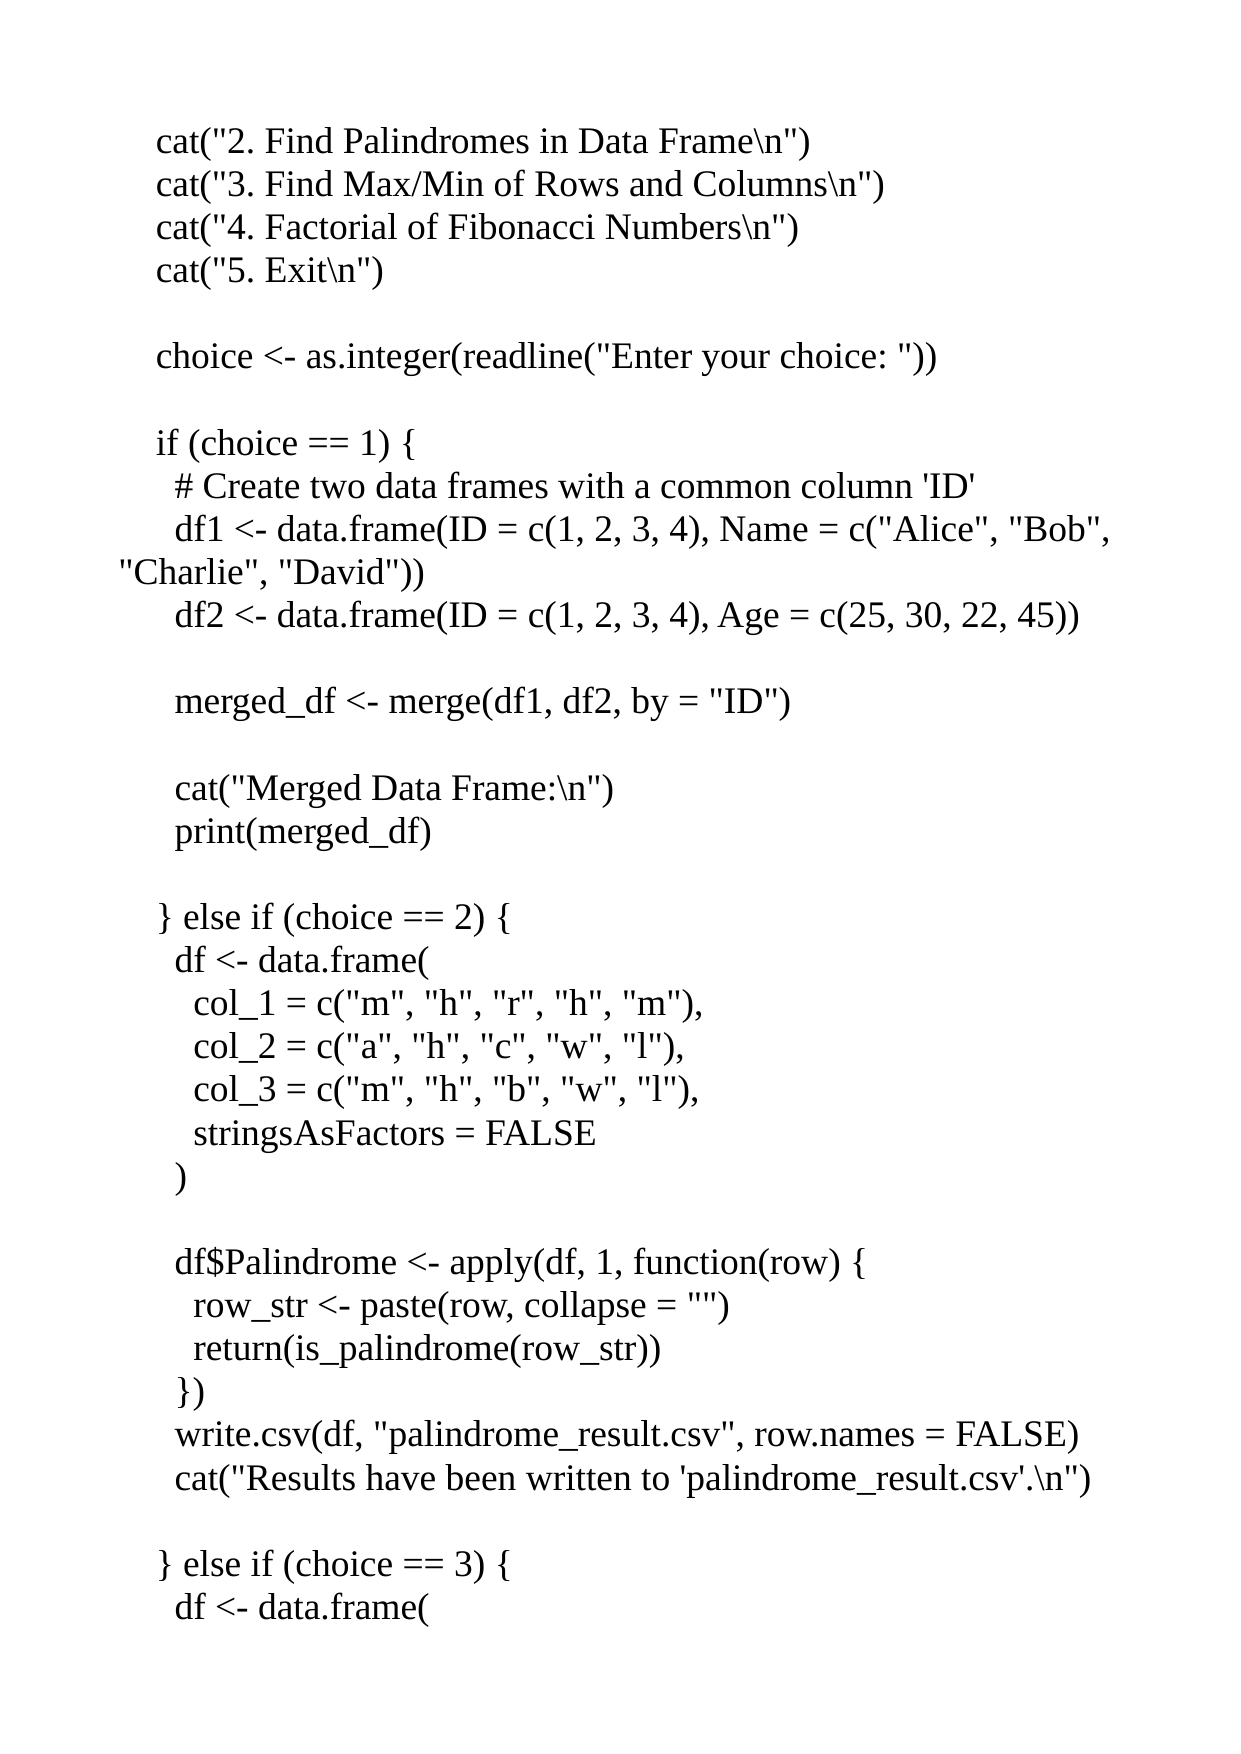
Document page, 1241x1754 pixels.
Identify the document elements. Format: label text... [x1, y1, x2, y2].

text col_1 = c("m", "h", "r", "h", "m"), [118, 981, 1122, 1024]
text cat("Merged Data Frame:\n") [118, 765, 1122, 808]
text ) [118, 1153, 1122, 1196]
text cat("4. Factorial of Fibonacci Numbers\n") [118, 204, 1122, 247]
text df2 <- data.frame(ID = c(1, 2, 3, 4), Age = c(25, 30, 22, 45)) [118, 592, 1122, 636]
text col_3 = c("m", "h", "b", "w", "l"), [118, 1067, 1122, 1110]
text stringsAsFactors = FALSE [118, 1110, 1122, 1153]
text cat("2. Find Palindromes in Data Frame\n") [118, 118, 1122, 161]
text choice <- as.integer(readline("Enter your choice: ")) [118, 334, 1122, 377]
text write.csv(df, "palindrome_result.csv", row.names = FALSE) [118, 1412, 1122, 1455]
text cat("Results have been written to 'palindrome_result.csv'.\n") [118, 1455, 1122, 1498]
text df$Palindrome <- apply(df, 1, function(row) { [118, 1239, 1122, 1282]
text col_2 = c("a", "h", "c", "w", "l"), [118, 1024, 1122, 1067]
text row_str <- paste(row, collapse = "") [118, 1282, 1122, 1326]
text cat("5. Exit\n") [118, 247, 1122, 291]
text df1 <- data.frame(ID = c(1, 2, 3, 4), Name = c("Alice", "Bob", "Charlie", "David")) [118, 506, 1122, 592]
text } else if (choice == 2) { [118, 894, 1122, 937]
text if (choice == 1) { [118, 420, 1122, 463]
text print(merged_df) [118, 808, 1122, 851]
text merged_df <- merge(df1, df2, by = "ID") [118, 679, 1122, 722]
text }) [118, 1369, 1122, 1412]
text df <- data.frame( [118, 937, 1122, 981]
text # Create two data frames with a common column 'ID' [118, 463, 1122, 506]
text } else if (choice == 3) { [118, 1541, 1122, 1584]
text return(is_palindrome(row_str)) [118, 1326, 1122, 1369]
text df <- data.frame( [118, 1584, 1122, 1627]
text cat("3. Find Max/Min of Rows and Columns\n") [118, 161, 1122, 204]
